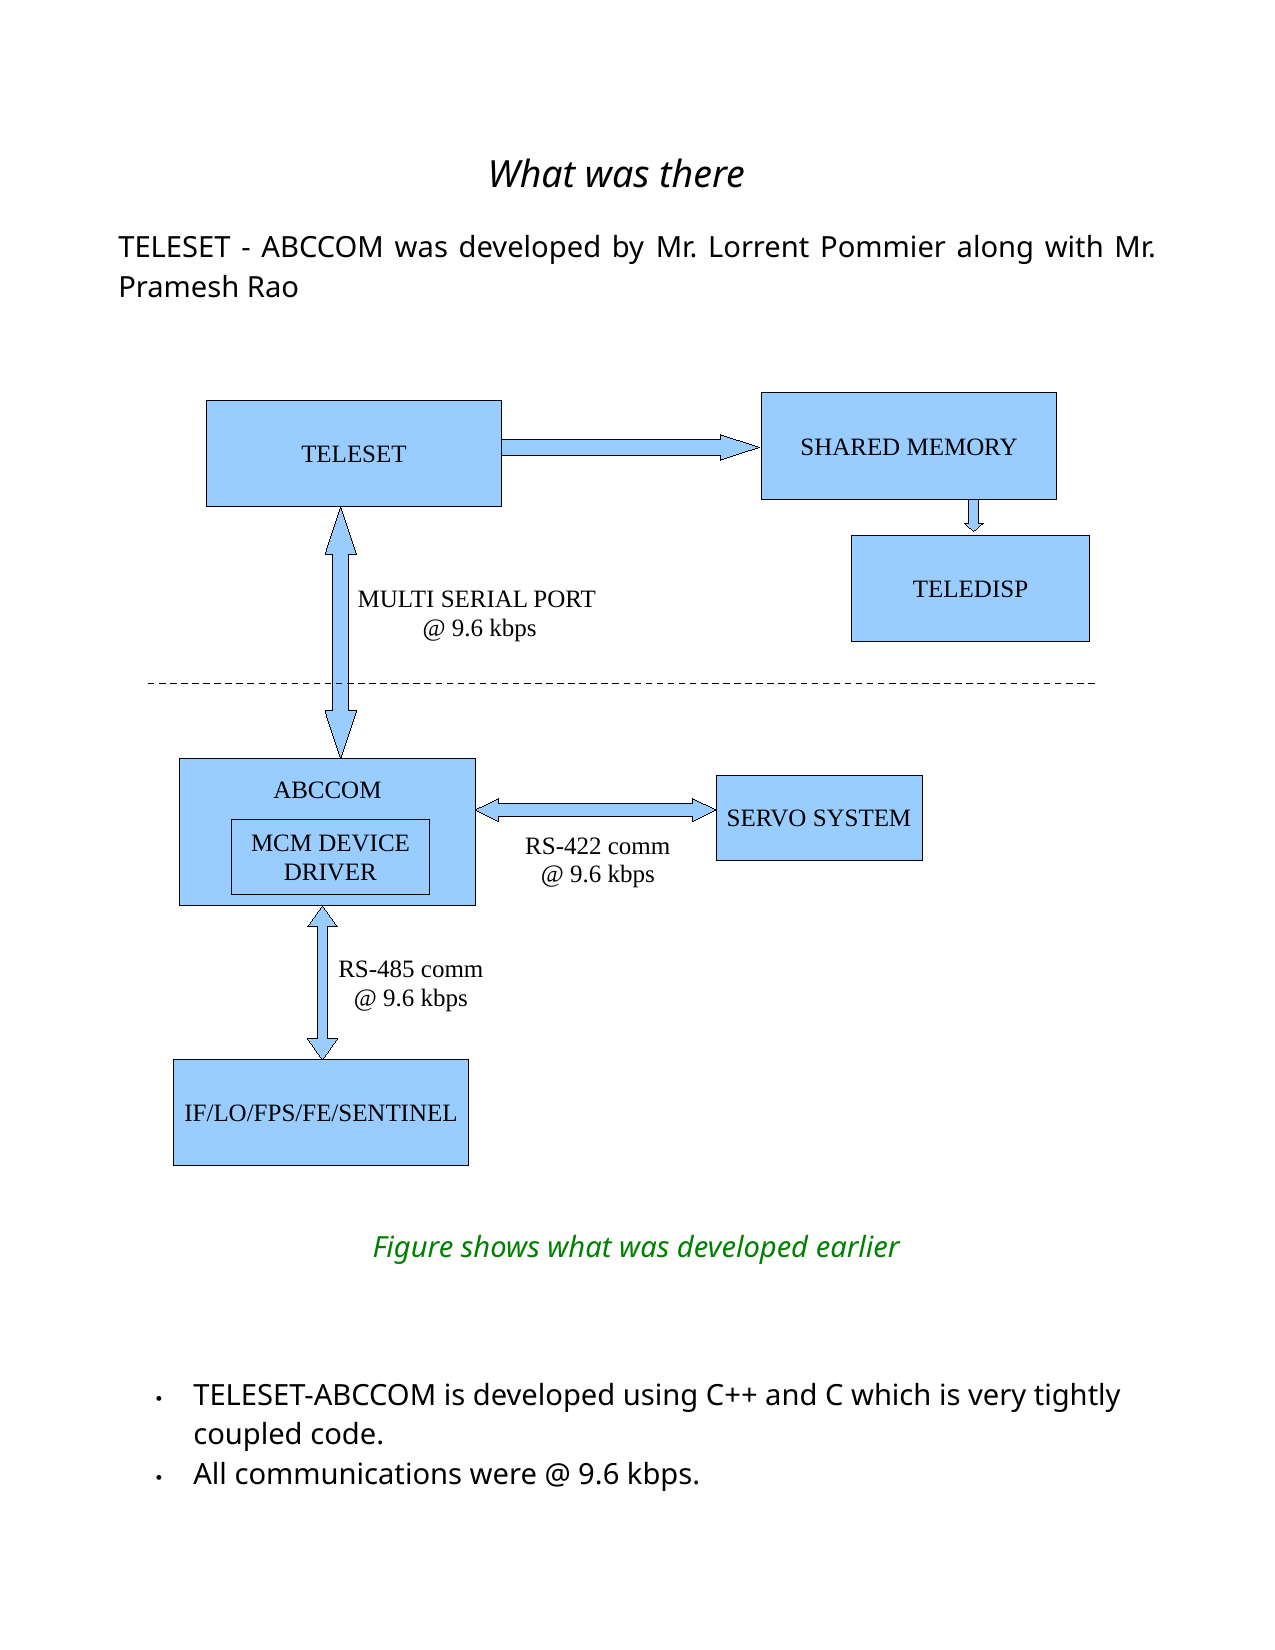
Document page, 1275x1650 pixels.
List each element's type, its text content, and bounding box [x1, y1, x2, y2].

text What was there [118, 147, 1157, 198]
text TELESET - ABCCOM was developed by Mr. Lorrent Pommier along with Mr. Pramesh Rao [118, 227, 1157, 306]
text Figure shows what was developed earlier [118, 1226, 1157, 1266]
list TELESET-ABCCOM is developed using C++ and C which is very tightly coupled code. [156, 1374, 1157, 1453]
list All communications were @ 9.6 kbps. [156, 1453, 1157, 1493]
